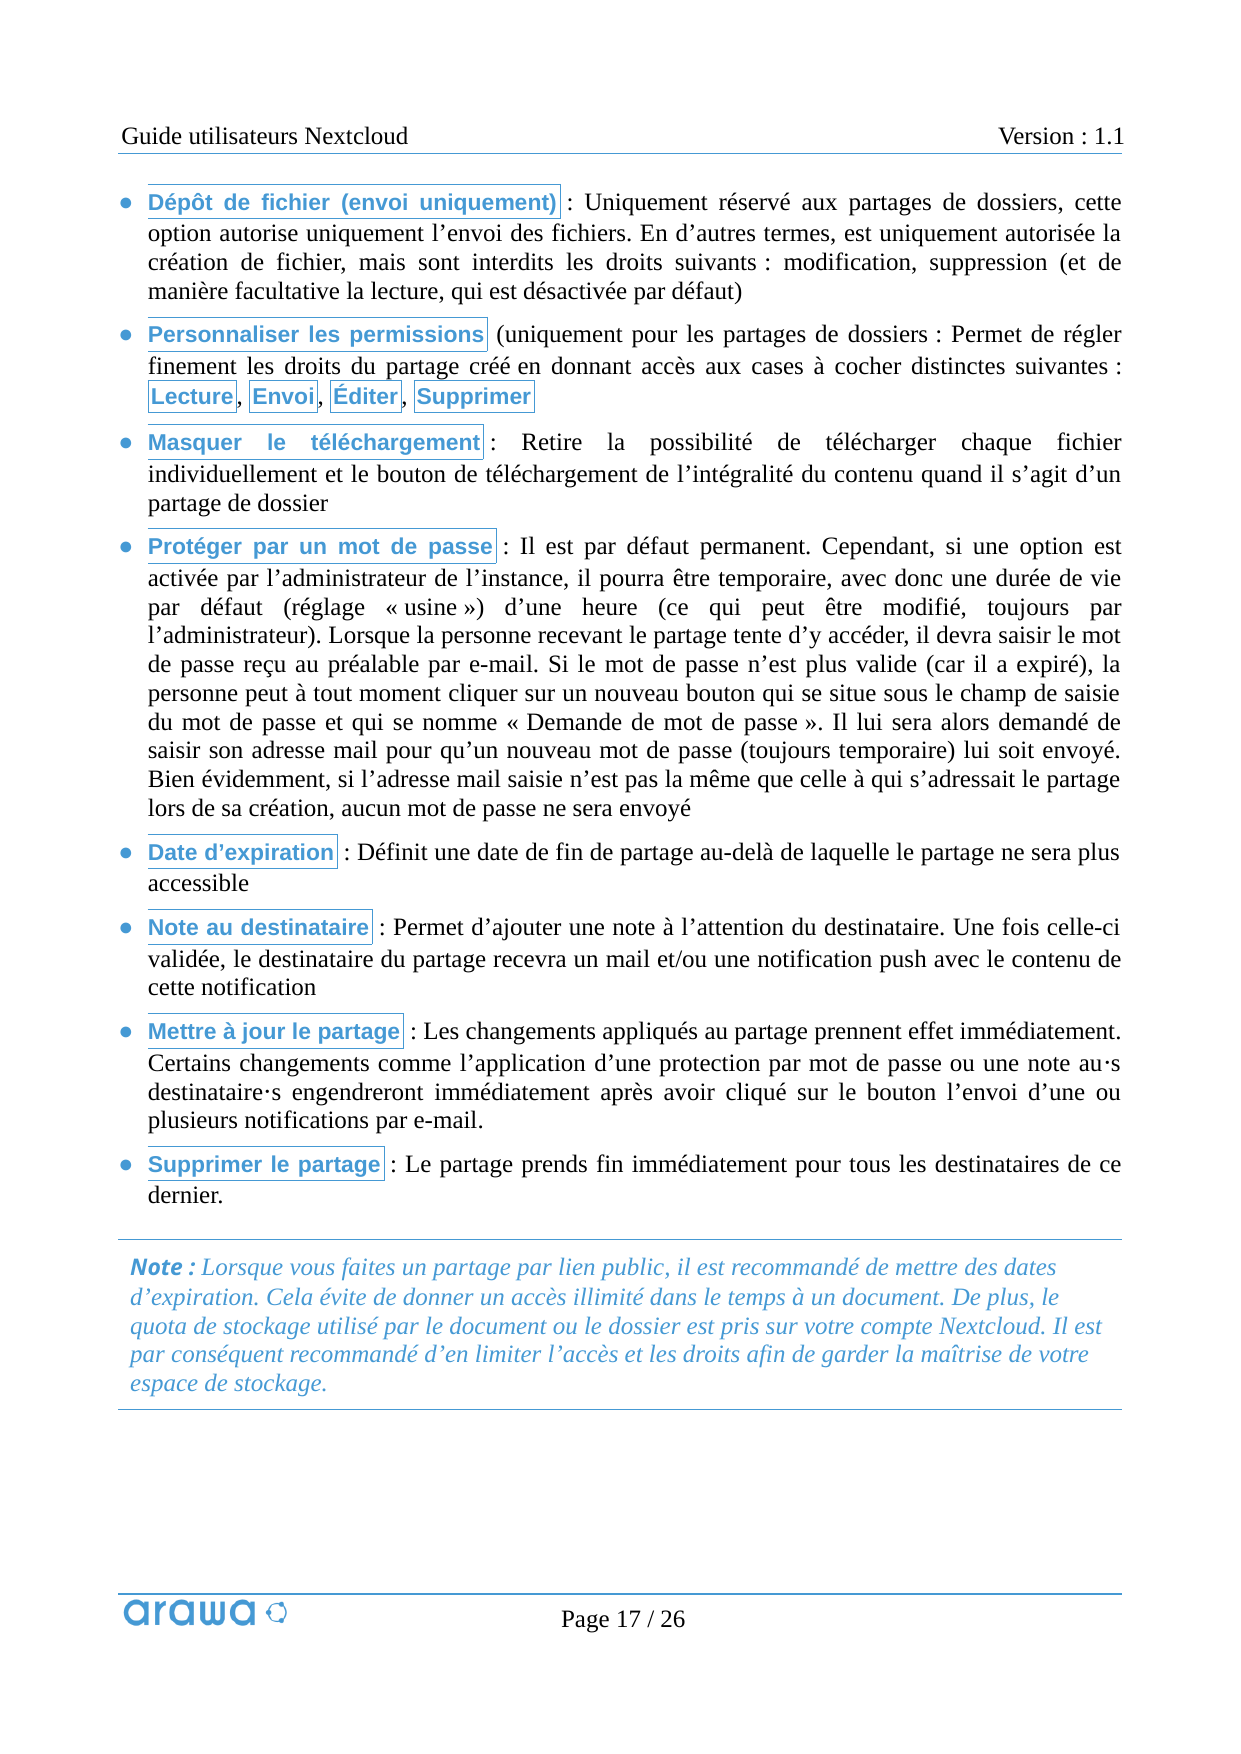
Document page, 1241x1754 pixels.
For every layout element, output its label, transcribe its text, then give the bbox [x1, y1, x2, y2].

list Dépôt de fichier (envoi uniquement) : Uniquement réservé aux partages de dossiers, cette option autorise uniquement l’envoi des fichiers. En d’autres termes, est uniquement autorisée la création de fichier, mais sont interdits les droits suivants : modification, suppression (et de manière facultative la lecture, qui est désactivée par défaut) [118, 184, 1122, 305]
list Protéger par un mot de passe : Il est par défaut permanent. Cependant, si une option est activée par l’administrateur de l’instance, il pourra être temporaire, avec donc une durée de vie par défaut (réglage « usine ») d’une heure (ce qui peut être modifié, toujours par l’administrateur). Lorsque la personne recevant le partage tente d’y accéder, il devra saisir le mot de passe reçu au préalable par e-mail. Si le mot de passe n’est plus valide (car il a expiré), la personne peut à tout moment cliquer sur un nouveau bouton qui se situe sous le champ de saisie du mot de passe et qui se nomme « Demande de mot de passe ». Il lui sera alors demandé de saisir son adresse mail pour qu’un nouveau mot de passe (toujours temporaire) lui soit envoyé. Bien évidemment, si l’adresse mail saisie n’est pas la même que celle à qui s’adressait le partage lors de sa création, aucun mot de passe ne sera envoyé [118, 528, 1122, 822]
picture [121, 1597, 290, 1628]
list Supprimer le partage : Le partage prends fin immédiatement pour tous les destinataires de ce dernier. [118, 1146, 1122, 1209]
list Masquer le téléchargement : Retire la possibilité de télécharger chaque fichier individuellement et le bouton de téléchargement de l’intégralité du contenu quand il s’agit d’un partage de dossier [118, 424, 1122, 517]
list Date d’expiration : Définit une date de fin de partage au-delà de laquelle le partage ne sera plus accessible [118, 834, 1122, 897]
list Mettre à jour le partage : Les changements appliqués au partage prennent effet immédiatement. Certains changements comme l’application d’une protection par mot de passe ou une note au⋅s destinataire⋅s engendreront immédiatement après avoir cliqué sur le bouton l’envoi d’une ou plusieurs notifications par e-mail. [118, 1013, 1122, 1134]
text Note : Lorsque vous faites un partage par lien public, il est recommandé de mettre des dates d’expiration. Cela évite de donner un accès illimité dans le temps à un document. De plus, le quota de stockage utilisé par le document ou le dossier est pris sur votre compte Nextcloud. Il est par conséquent recommandé d’en limiter l’accès et les droits afin de garder la maîtrise de votre espace de stockage. [118, 1240, 1122, 1409]
list Personnaliser les permissions (uniquement pour les partages de dossiers : Permet de régler finement les droits du partage créé en donnant accès aux cases à cocher distinctes suivantes : Lecture, Envoi, Éditer, Supprimer [118, 317, 1122, 412]
list Note au destinataire : Permet d’ajouter une note à l’attention du destinataire. Une fois celle-ci validée, le destinataire du partage recevra un mail et/ou une notification push avec le contenu de cette notification [118, 909, 1122, 1001]
